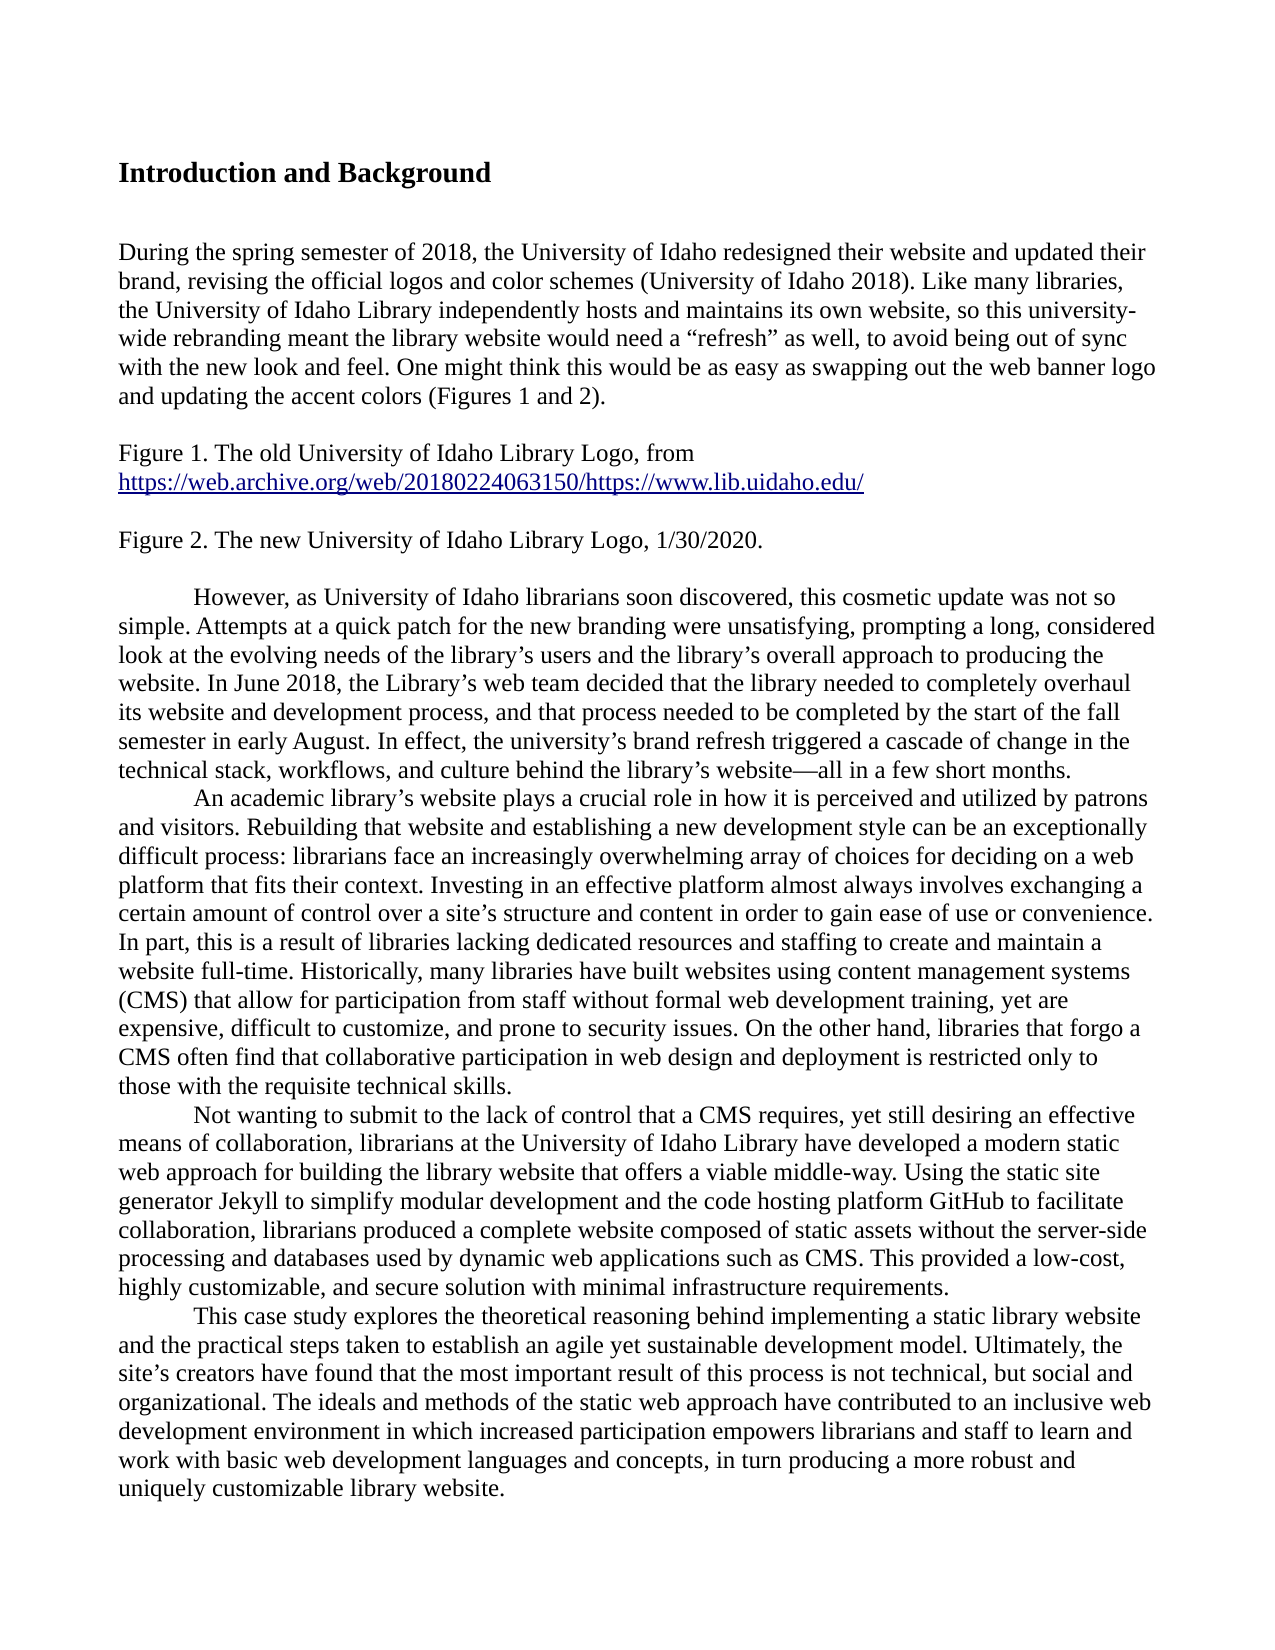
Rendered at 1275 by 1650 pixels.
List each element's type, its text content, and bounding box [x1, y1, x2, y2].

text An academic library’s website plays a crucial role in how it is perceived and utilized by patrons and visitors. Rebuilding that website and establishing a new development style can be an exceptionally difficult process: librarians face an increasingly overwhelming array of choices for deciding on a web platform that fits their context. Investing in an effective platform almost always involves exchanging a certain amount of control over a site’s structure and content in order to gain ease of use or convenience. In part, this is a result of libraries lacking dedicated resources and staffing to create and maintain a website full-time. Historically, many libraries have built websites using content management systems (CMS) that allow for participation from staff without formal web development training, yet are expensive, difficult to customize, and prone to security issues. On the other hand, libraries that forgo a CMS often find that collaborative participation in web design and deployment is restricted only to those with the requisite technical skills. [118, 783, 1157, 1100]
text Figure 2. The new University of Idaho Library Logo, 1/30/2020. [118, 525, 1157, 553]
text During the spring semester of 2018, the University of Idaho redesigned their website and updated their brand, revising the official logos and color schemes (University of Idaho 2018). Like many libraries, the University of Idaho Library independently hosts and maintains its own website, so this university-wide rebranding meant the library website would need a “refresh” as well, to avoid being out of sync with the new look and feel. One might think this would be as easy as swapping out the web banner logo and updating the accent colors (Figures 1 and 2). [118, 237, 1157, 410]
text However, as University of Idaho librarians soon discovered, this cosmetic update was not so simple. Attempts at a quick patch for the new branding were unsatisfying, prompting a long, considered look at the evolving needs of the library’s users and the library’s overall approach to producing the website. In June 2018, the Library’s web team decided that the library needed to completely overhaul its website and development process, and that process needed to be completed by the start of the fall semester in early August. In effect, the university’s brand refresh triggered a cascade of change in the technical stack, workflows, and culture behind the library’s website—all in a few short months. [118, 582, 1157, 783]
subtitle Introduction and Background [118, 156, 1098, 189]
text Figure 1. The old University of Idaho Library Logo, from https://web.archive.org/web/20180224063150/https://www.lib.uidaho.edu/ [118, 438, 1157, 496]
text This case study explores the theoretical reasoning behind implementing a static library website and the practical steps taken to establish an agile yet sustainable development model. Ultimately, the site’s creators have found that the most important result of this process is not technical, but social and organizational. The ideals and methods of the static web approach have contributed to an inclusive web development environment in which increased participation empowers librarians and staff to learn and work with basic web development languages and concepts, in turn producing a more robust and uniquely customizable library website. [118, 1301, 1157, 1502]
text Not wanting to submit to the lack of control that a CMS requires, yet still desiring an effective means of collaboration, librarians at the University of Idaho Library have developed a modern static web approach for building the library website that offers a viable middle-way. Using the static site generator Jekyll to simplify modular development and the code hosting platform GitHub to facilitate collaboration, librarians produced a complete website composed of static assets without the server-side processing and databases used by dynamic web applications such as CMS. This provided a low-cost, highly customizable, and secure solution with minimal infrastructure requirements. [118, 1100, 1157, 1301]
